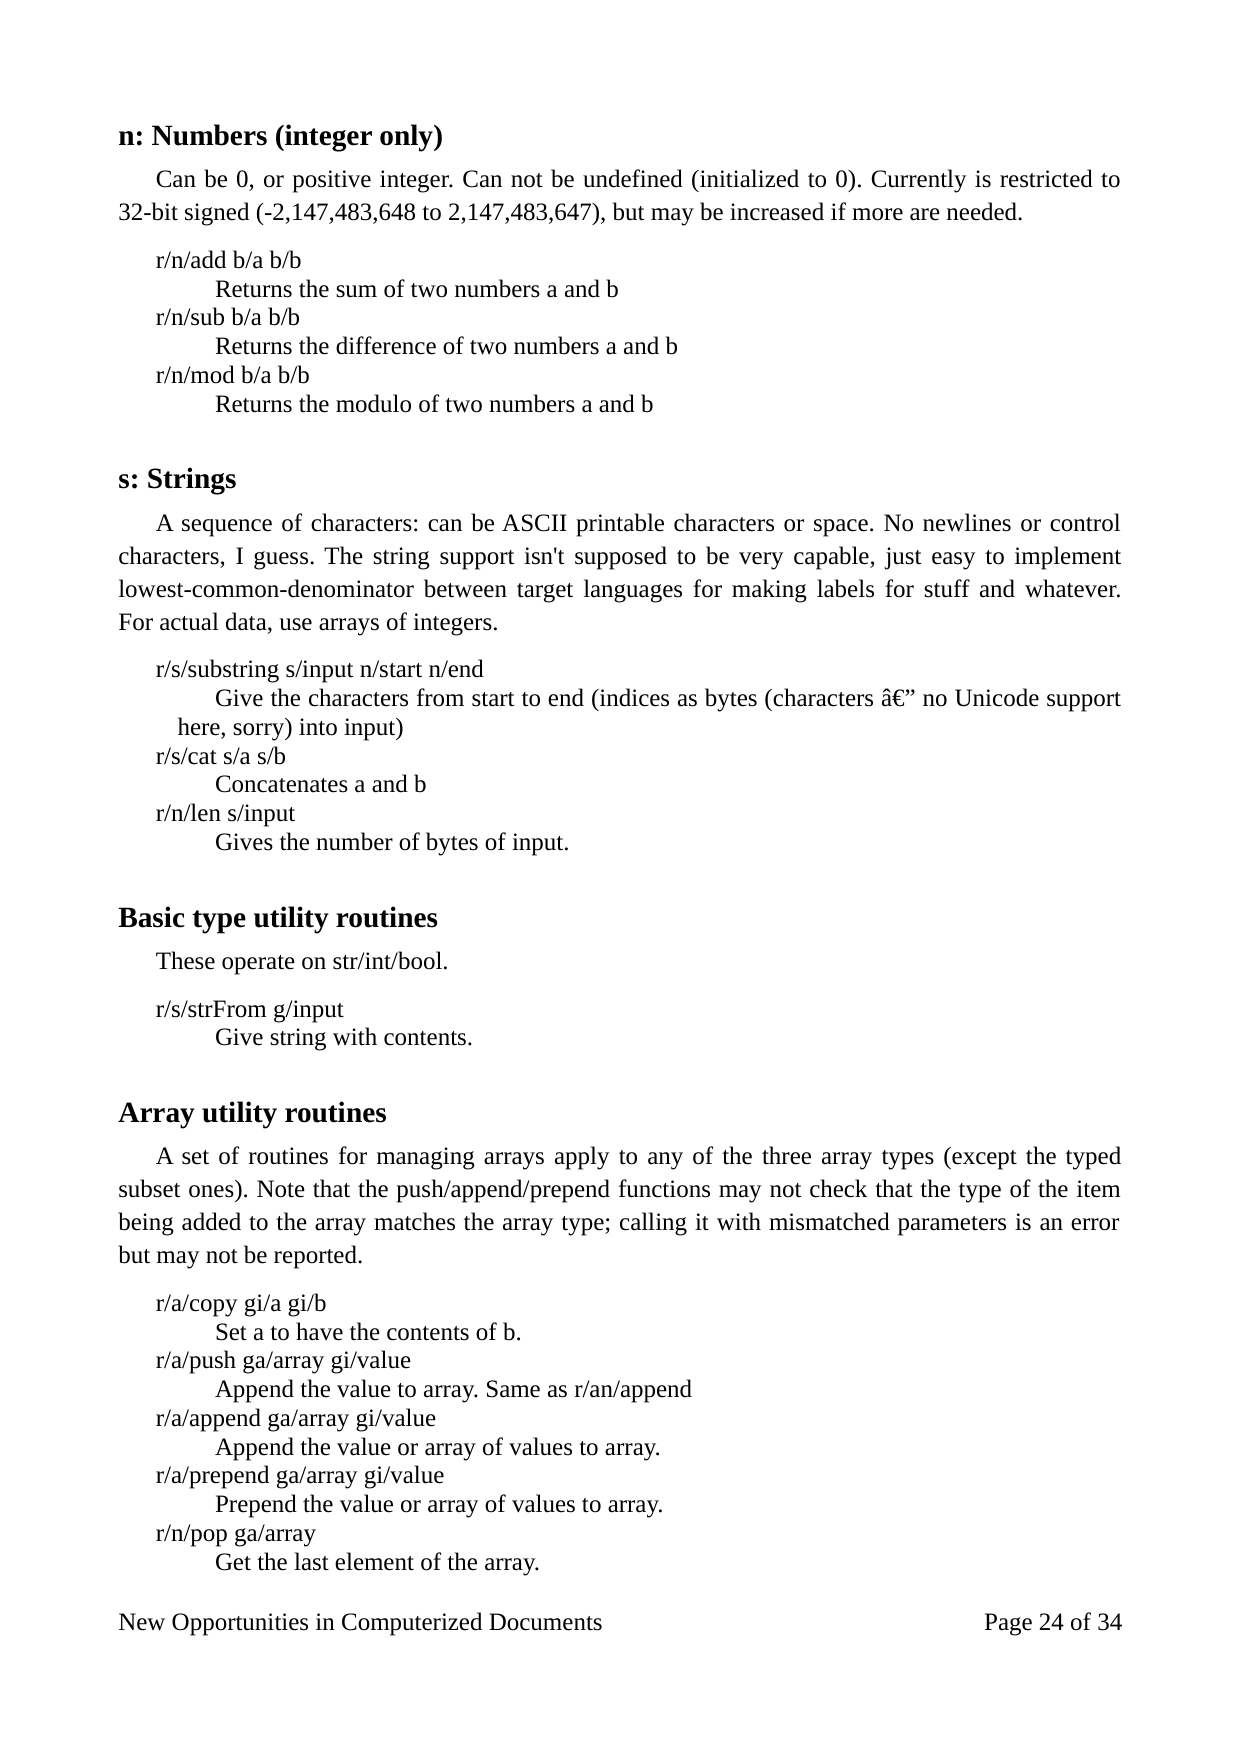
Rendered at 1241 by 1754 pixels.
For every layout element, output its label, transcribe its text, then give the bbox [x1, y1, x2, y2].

list Set a to have the contents of b. [177, 1317, 1122, 1346]
list Returns the sum of two numbers a and b [177, 274, 1122, 302]
subtitle r/s/substring s/input n/start n/end [118, 654, 1122, 683]
list Get the last element of the array. [177, 1547, 1122, 1576]
subtitle r/a/copy gi/a gi/b [118, 1288, 1122, 1317]
subtitle Basic type utility routines [118, 900, 1122, 933]
subtitle r/n/add b/a b/b [118, 245, 1122, 274]
list Returns the difference of two numbers a and b [177, 331, 1122, 360]
subtitle r/s/cat s/a s/b [118, 741, 1122, 769]
list Returns the modulo of two numbers a and b [177, 389, 1122, 417]
list Prepend the value or array of values to array. [177, 1489, 1122, 1518]
subtitle r/a/append ga/array gi/value [118, 1403, 1122, 1432]
subtitle r/n/len s/input [118, 798, 1122, 827]
list Append the value to array. Same as r/an/append [177, 1374, 1122, 1403]
list Append the value or array of values to array. [177, 1432, 1122, 1461]
list Give the characters from start to end (indices as bytes (characters â€” no Unicode support here, sorry) into input) [177, 683, 1122, 741]
subtitle Array utility routines [118, 1095, 1122, 1129]
subtitle r/n/mod b/a b/b [118, 360, 1122, 389]
subtitle r/a/prepend ga/array gi/value [118, 1461, 1122, 1489]
subtitle r/n/pop ga/array [118, 1518, 1122, 1547]
list Concatenates a and b [177, 769, 1122, 798]
text These operate on str/int/bool. [118, 946, 1122, 975]
list Gives the number of bytes of input. [177, 827, 1122, 856]
text Can be 0, or positive integer. Can not be undefined (initialized to 0). Currently is restricted to 32-bit signed (-2,147,483,648 to 2,147,483,647), but may be increased if more are needed. [118, 164, 1122, 226]
text A set of routines for managing arrays apply to any of the three array types (except the typed subset ones). Note that the push/append/prepend functions may not check that the type of the item being added to the array matches the array type; calling it with mismatched parameters is an error but may not be reported. [118, 1141, 1122, 1269]
subtitle n: Numbers (integer only) [118, 118, 1122, 152]
subtitle r/a/push ga/array gi/value [118, 1346, 1122, 1374]
subtitle s: Strings [118, 462, 1122, 495]
subtitle r/s/strFrom g/input [118, 994, 1122, 1022]
list Give string with contents. [177, 1022, 1122, 1051]
subtitle r/n/sub b/a b/b [118, 302, 1122, 331]
text A sequence of characters: can be ASCII printable characters or space. No newlines or control characters, I guess. The string support isn't supposed to be very capable, just easy to implement lowest-common-denominator between target languages for making labels for stuff and whatever. For actual data, use arrays of integers. [118, 508, 1122, 636]
